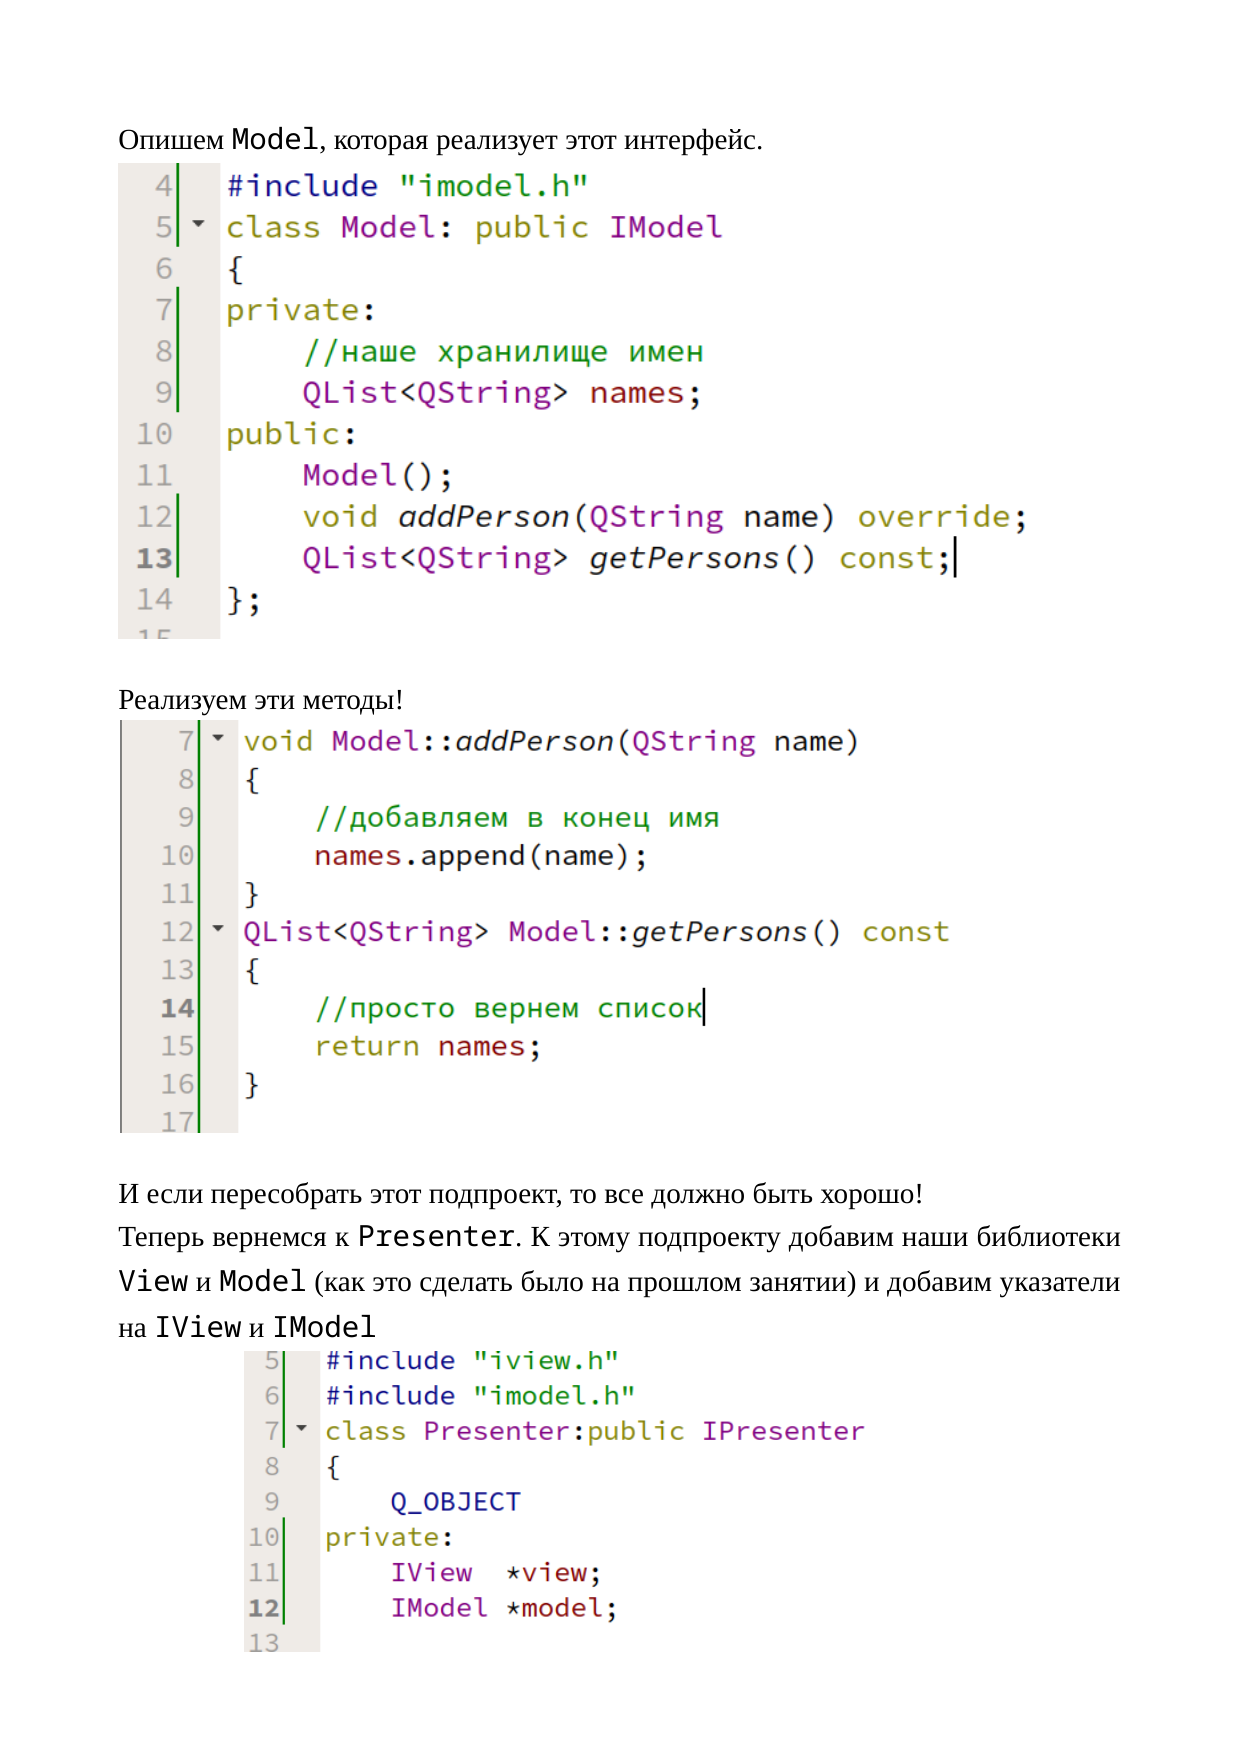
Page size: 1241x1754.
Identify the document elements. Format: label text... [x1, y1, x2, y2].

text И если пересобрать этот подпроект, то все должно быть хорошо! [118, 1176, 1122, 1210]
text Опишем Model, которая реализует этот интерфейс. [118, 118, 1122, 158]
text Реализуем эти методы! [118, 682, 1122, 716]
picture [118, 163, 1123, 639]
text Теперь вернемся к Presenter. К этому подпроекту добавим наши библиотеки View и Model (как это сделать было на прошлом занятии) и добавим указатели на IView и IModel [118, 1215, 1122, 1346]
picture [244, 1351, 997, 1652]
picture [118, 720, 1123, 1133]
